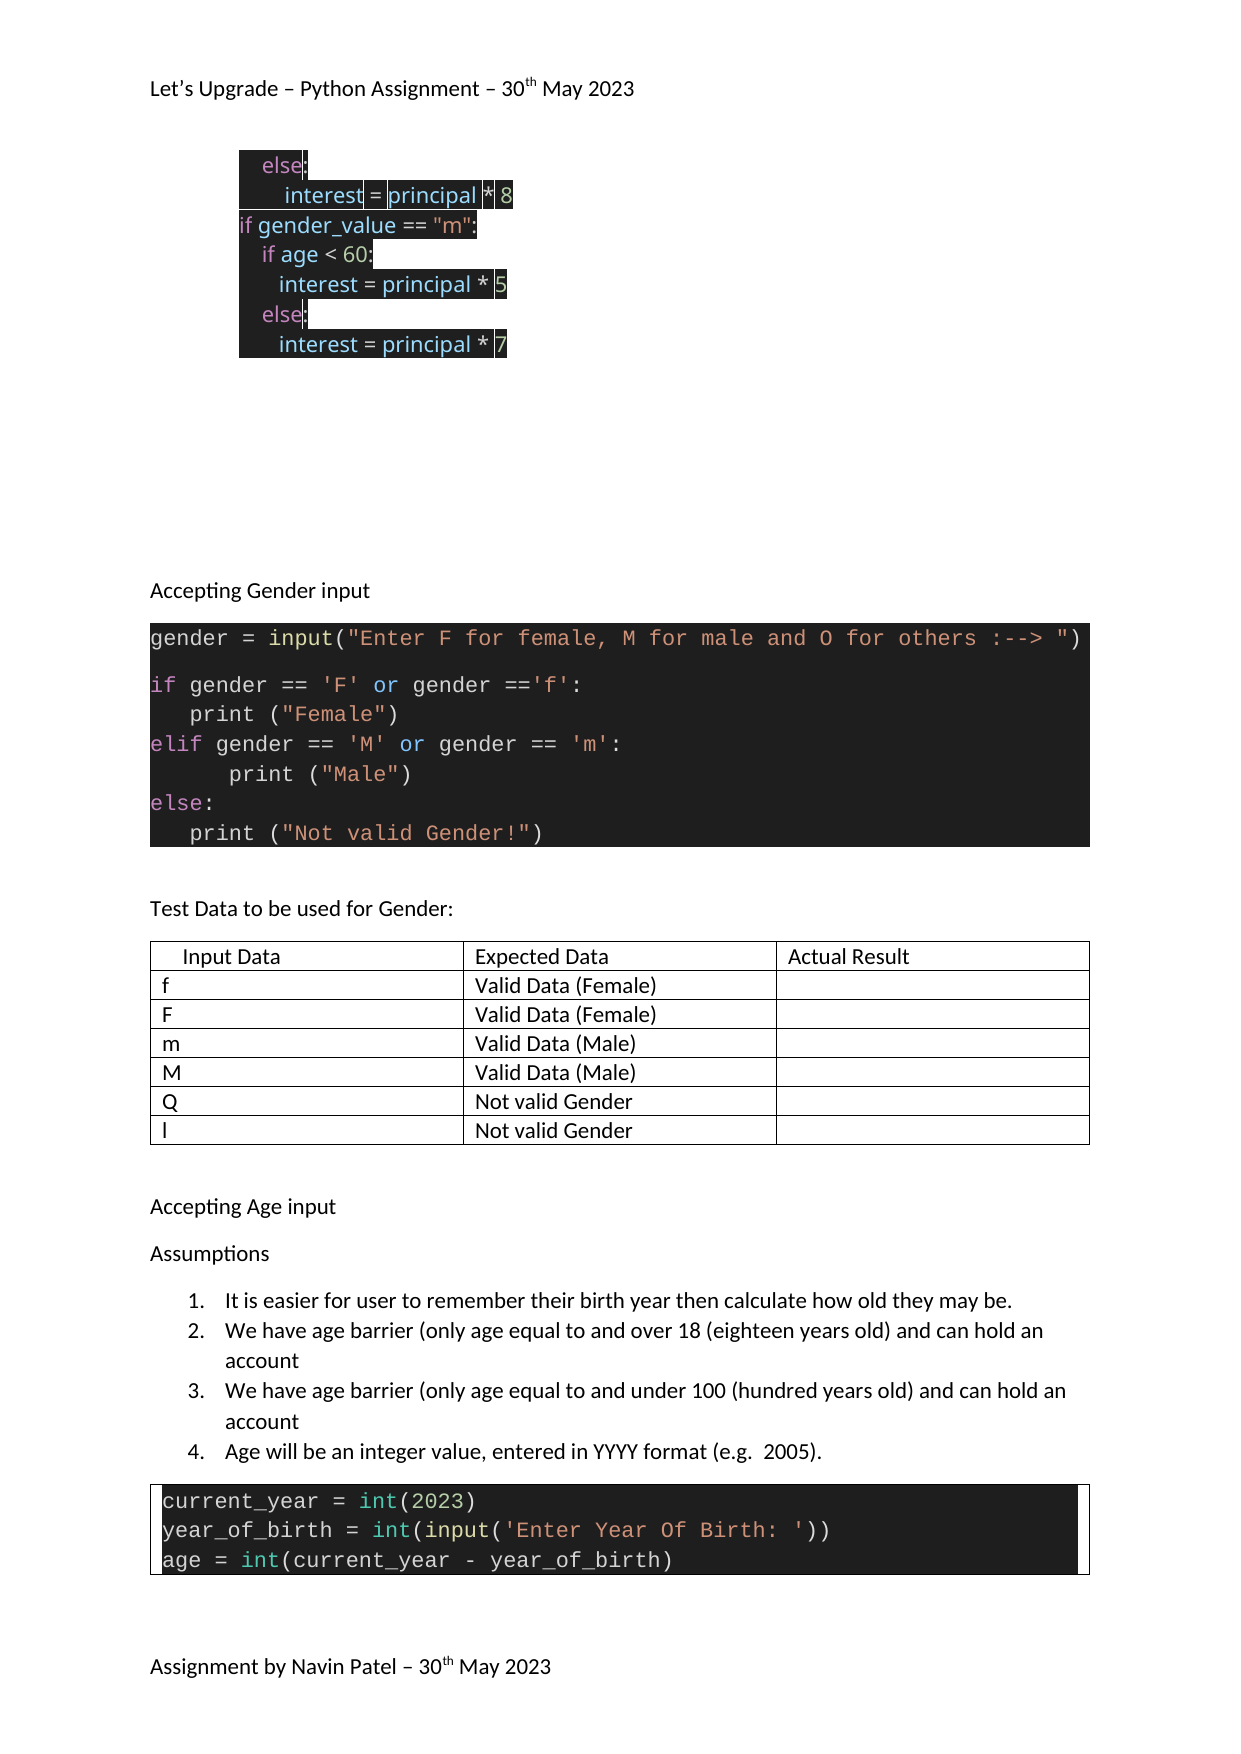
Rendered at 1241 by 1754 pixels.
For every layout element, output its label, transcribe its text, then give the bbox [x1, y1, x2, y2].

table_cell Q [151, 1087, 463, 1115]
table_header Expected Data [464, 942, 776, 970]
table_cell [777, 1116, 1089, 1144]
text else: [150, 788, 1090, 817]
table_cell M [151, 1058, 463, 1086]
table_cell [777, 1087, 1089, 1115]
text gender = input("Enter F for female, M for male and O for others :--> ") [150, 623, 1090, 652]
table_cell Not valid Gender [464, 1116, 776, 1144]
text print ("Not valid Gender!") [150, 817, 1090, 847]
text Accepting Age input [150, 1192, 1090, 1220]
table_cell m [151, 1029, 463, 1057]
text elif gender == 'M' or gender == 'm': [150, 728, 1090, 758]
table_cell Valid Data (Male) [464, 1029, 776, 1057]
table_cell Valid Data (Female) [464, 971, 776, 999]
table_cell [777, 1029, 1089, 1057]
table_header else: interest = principal * 8 if gender_value == "m": if age < 60: interest = principal * 5 else: interest = principal * 7 [239, 150, 1089, 435]
list We have age barrier (only age equal to and over 18 (eighteen years old) and can hold an account [187, 1316, 1090, 1374]
table_header Actual Result [777, 942, 1089, 970]
table_cell F [151, 1000, 463, 1028]
text Test Data to be used for Gender: [150, 894, 1090, 922]
text Accepting Gender input [150, 576, 1090, 604]
text print ("Male") [150, 758, 1090, 788]
list We have age barrier (only age equal to and under 100 (hundred years old) and can hold an account [187, 1377, 1090, 1435]
table_cell [777, 1000, 1089, 1028]
list Age will be an integer value, entered in YYYY format (e.g. 2005). [187, 1437, 1090, 1465]
text Assumptions [150, 1239, 1090, 1267]
list It is easier for user to remember their birth year then calculate how old they may be. [187, 1286, 1090, 1314]
text if gender == 'F' or gender =='f': [150, 669, 1090, 699]
table_header Input Data [151, 942, 463, 970]
table_cell l [151, 1116, 463, 1144]
table_cell Valid Data (Male) [464, 1058, 776, 1086]
table_cell Not valid Gender [464, 1087, 776, 1115]
table_cell Valid Data (Female) [464, 1000, 776, 1028]
table_cell f [151, 971, 463, 999]
table_cell [777, 1058, 1089, 1086]
text print ("Female") [150, 699, 1090, 728]
table_cell [777, 971, 1089, 999]
